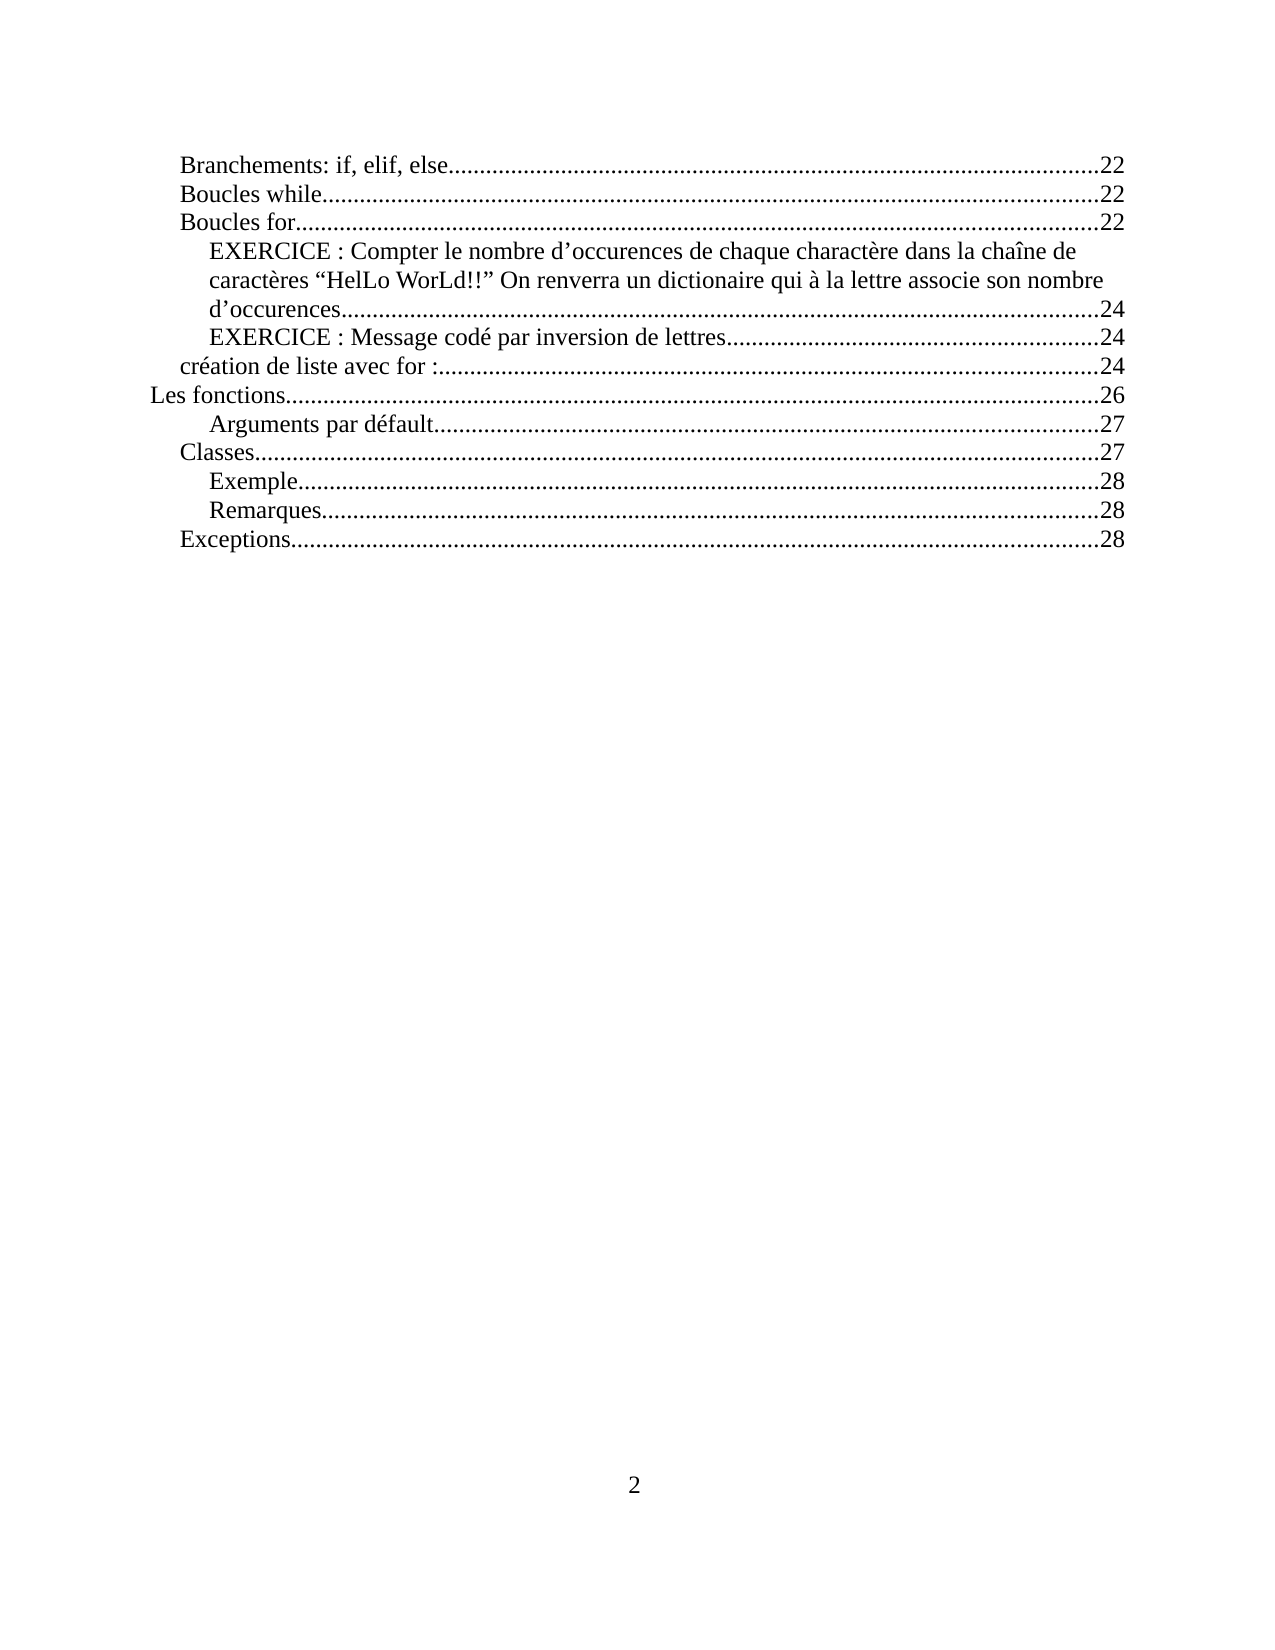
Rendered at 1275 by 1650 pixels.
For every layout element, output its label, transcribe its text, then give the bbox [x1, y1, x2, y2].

text Exceptions 28 [179, 524, 1125, 552]
text Classes 27 [179, 437, 1125, 466]
text création de liste avec for : 24 [179, 351, 1125, 380]
text Exemple 28 [209, 466, 1125, 495]
text Boucles while 22 [179, 179, 1125, 207]
text Remarques 28 [209, 495, 1125, 524]
text Boucles for 22 [179, 207, 1125, 236]
text EXERCICE : Compter le nombre d’occurences de chaque charactère dans la chaîne de caractères “HelLo WorLd!!” On renverra un dictionaire qui à la lettre associe son nombre d’occurences. 24 [209, 236, 1125, 322]
text Les fonctions 26 [150, 380, 1125, 409]
text Branchements: if, elif, else 22 [179, 150, 1125, 179]
text Arguments par défault 27 [209, 409, 1125, 437]
text EXERCICE : Message codé par inversion de lettres 24 [209, 322, 1125, 351]
